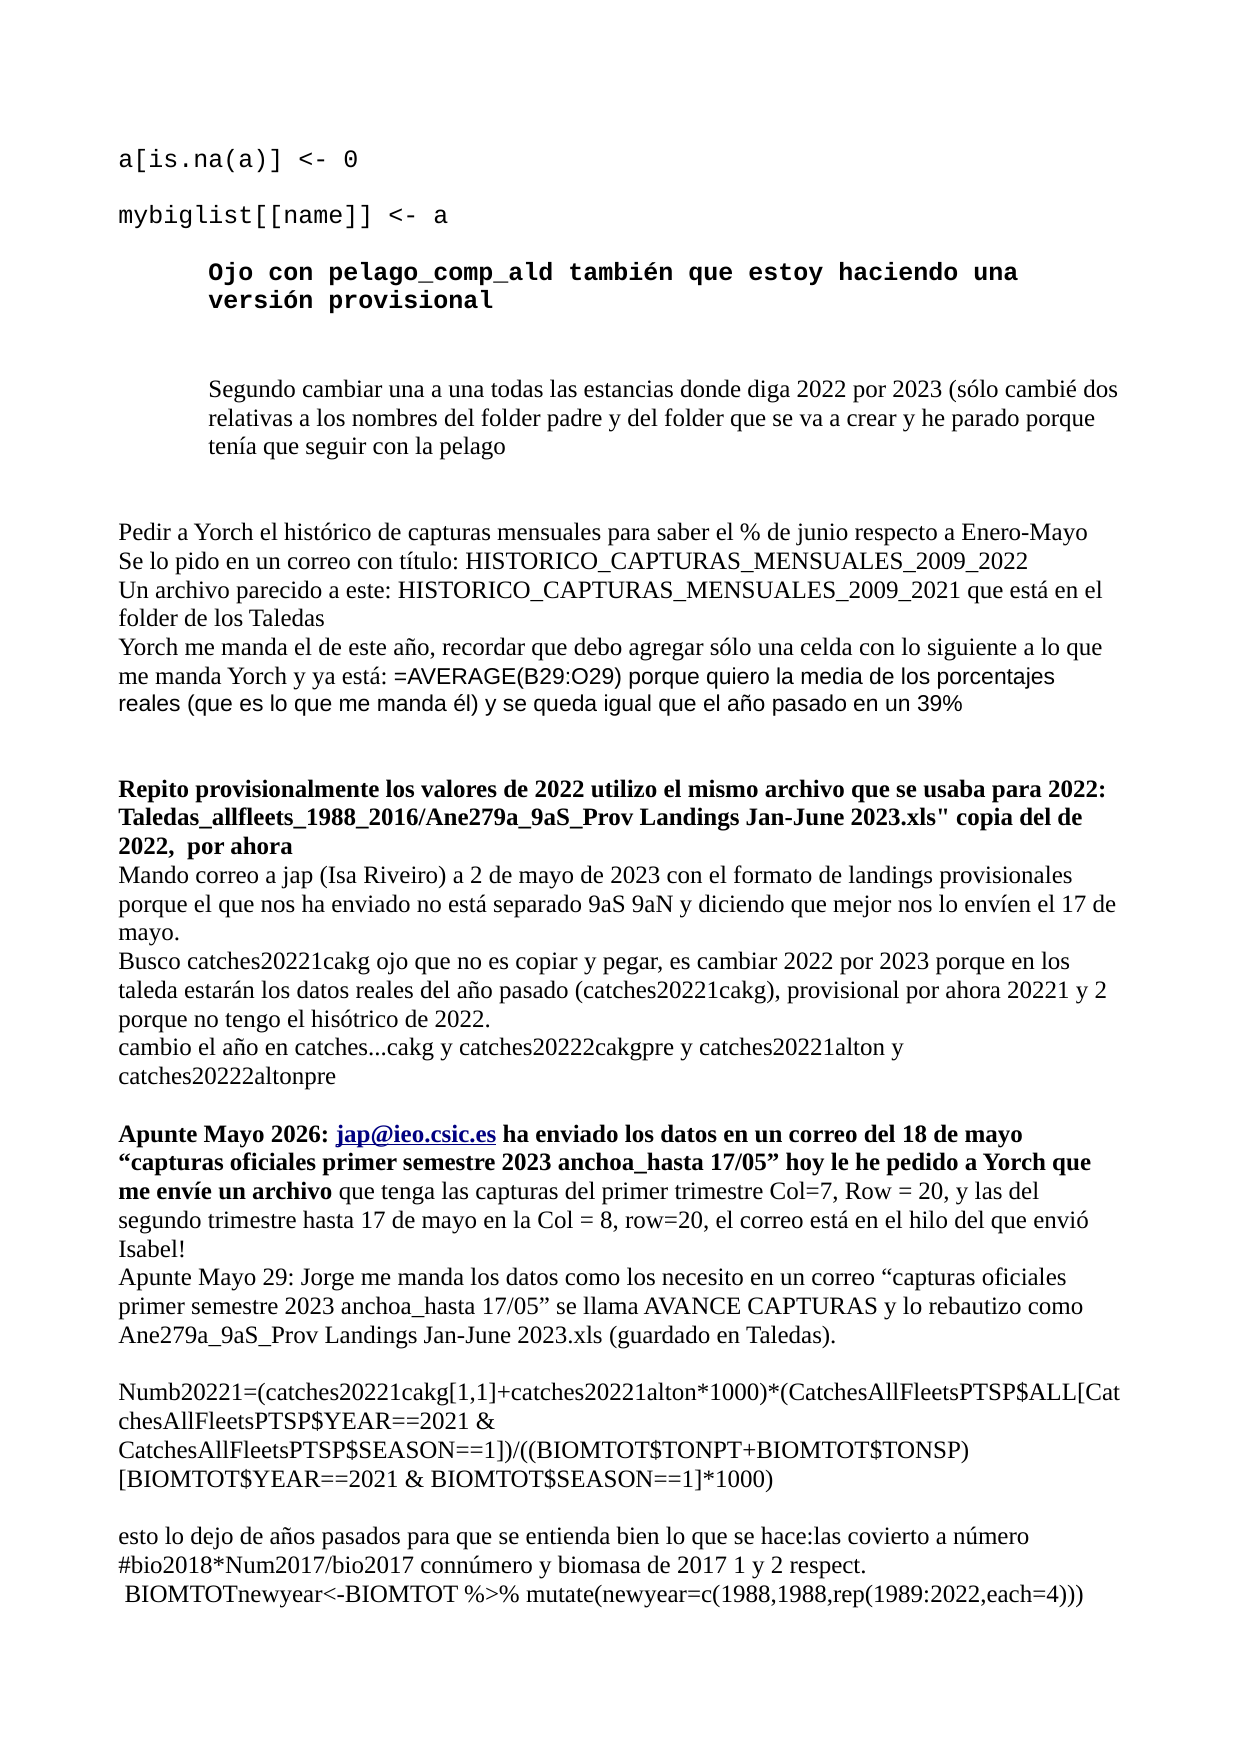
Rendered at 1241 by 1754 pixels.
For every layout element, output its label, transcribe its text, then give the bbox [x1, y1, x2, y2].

text Yorch me manda el de este año, recordar que debo agregar sólo una celda con lo siguiente a lo que me manda Yorch y ya está: =AVERAGE(B29:O29) porque quiero la media de los porcentajes reales (que es lo que me manda él) y se queda igual que el año pasado en un 39% [118, 632, 1122, 716]
text BIOMTOTnewyear<-BIOMTOT %>% mutate(newyear=c(1988,1988,rep(1989:2022,each=4))) [118, 1579, 1122, 1607]
text Apunte Mayo 2026: jap@ieo.csic.es ha enviado los datos en un correo del 18 de mayo “capturas oficiales primer semestre 2023 anchoa_hasta 17/05” hoy le he pedido a Yorch que me envíe un archivo que tenga las capturas del primer trimestre Col=7, Row = 20, y las del segundo trimestre hasta 17 de mayo en la Col = 8, row=20, el correo está en el hilo del que envió Isabel! [118, 1119, 1122, 1262]
text Segundo cambiar una a una todas las estancias donde diga 2022 por 2023 (sólo cambié dos relativas a los nombres del folder padre y del folder que se va a crear y he parado porque tenía que seguir con la pelago [208, 374, 1122, 460]
text Busco catches20221cakg ojo que no es copiar y pegar, es cambiar 2022 por 2023 porque en los taleda estarán los datos reales del año pasado (catches20221cakg), provisional por ahora 20221 y 2 porque no tengo el hisótrico de 2022. [118, 946, 1122, 1032]
text a[is.na(a)] <- 0 [118, 146, 1122, 175]
text esto lo dejo de años pasados para que se entienda bien lo que se hace:las covierto a número #bio2018*Num2017/bio2017 connúmero y biomasa de 2017 1 y 2 respect. [118, 1521, 1122, 1579]
text Numb20221=(catches20221cakg[1,1]+catches20221alton*1000)*(CatchesAllFleetsPTSP$ALL[CatchesAllFleetsPTSP$YEAR==2021 & CatchesAllFleetsPTSP$SEASON==1])/((BIOMTOT$TONPT+BIOMTOT$TONSP)[BIOMTOT$YEAR==2021 & BIOMTOT$SEASON==1]*1000) [118, 1349, 1122, 1492]
text cambio el año en catches...cakg y catches20222cakgpre y catches20221alton y catches20222altonpre [118, 1032, 1122, 1090]
text Ojo con pelago_comp_ald también que estoy haciendo una versión provisional [208, 260, 1122, 316]
text Repito provisionalmente los valores de 2022 utilizo el mismo archivo que se usaba para 2022: Taledas_allfleets_1988_2016/Ane279a_9aS_Prov Landings Jan-June 2023.xls" copia del de 2022, por ahora [118, 774, 1122, 860]
text Pedir a Yorch el histórico de capturas mensuales para saber el % de junio respecto a Enero-Mayo [118, 517, 1122, 546]
text Mando correo a jap (Isa Riveiro) a 2 de mayo de 2023 con el formato de landings provisionales porque el que nos ha enviado no está separado 9aS 9aN y diciendo que mejor nos lo envíen el 17 de mayo. [118, 860, 1122, 946]
text Un archivo parecido a este: HISTORICO_CAPTURAS_MENSUALES_2009_2021 que está en el folder de los Taledas [118, 575, 1122, 632]
text Se lo pido en un correo con título: HISTORICO_CAPTURAS_MENSUALES_2009_2022 [118, 546, 1122, 575]
text mybiglist[[name]] <- a [118, 203, 1122, 231]
text Apunte Mayo 29: Jorge me manda los datos como los necesito en un correo “capturas oficiales primer semestre 2023 anchoa_hasta 17/05” se llama AVANCE CAPTURAS y lo rebautizo como Ane279a_9aS_Prov Landings Jan-June 2023.xls (guardado en Taledas). [118, 1262, 1122, 1349]
